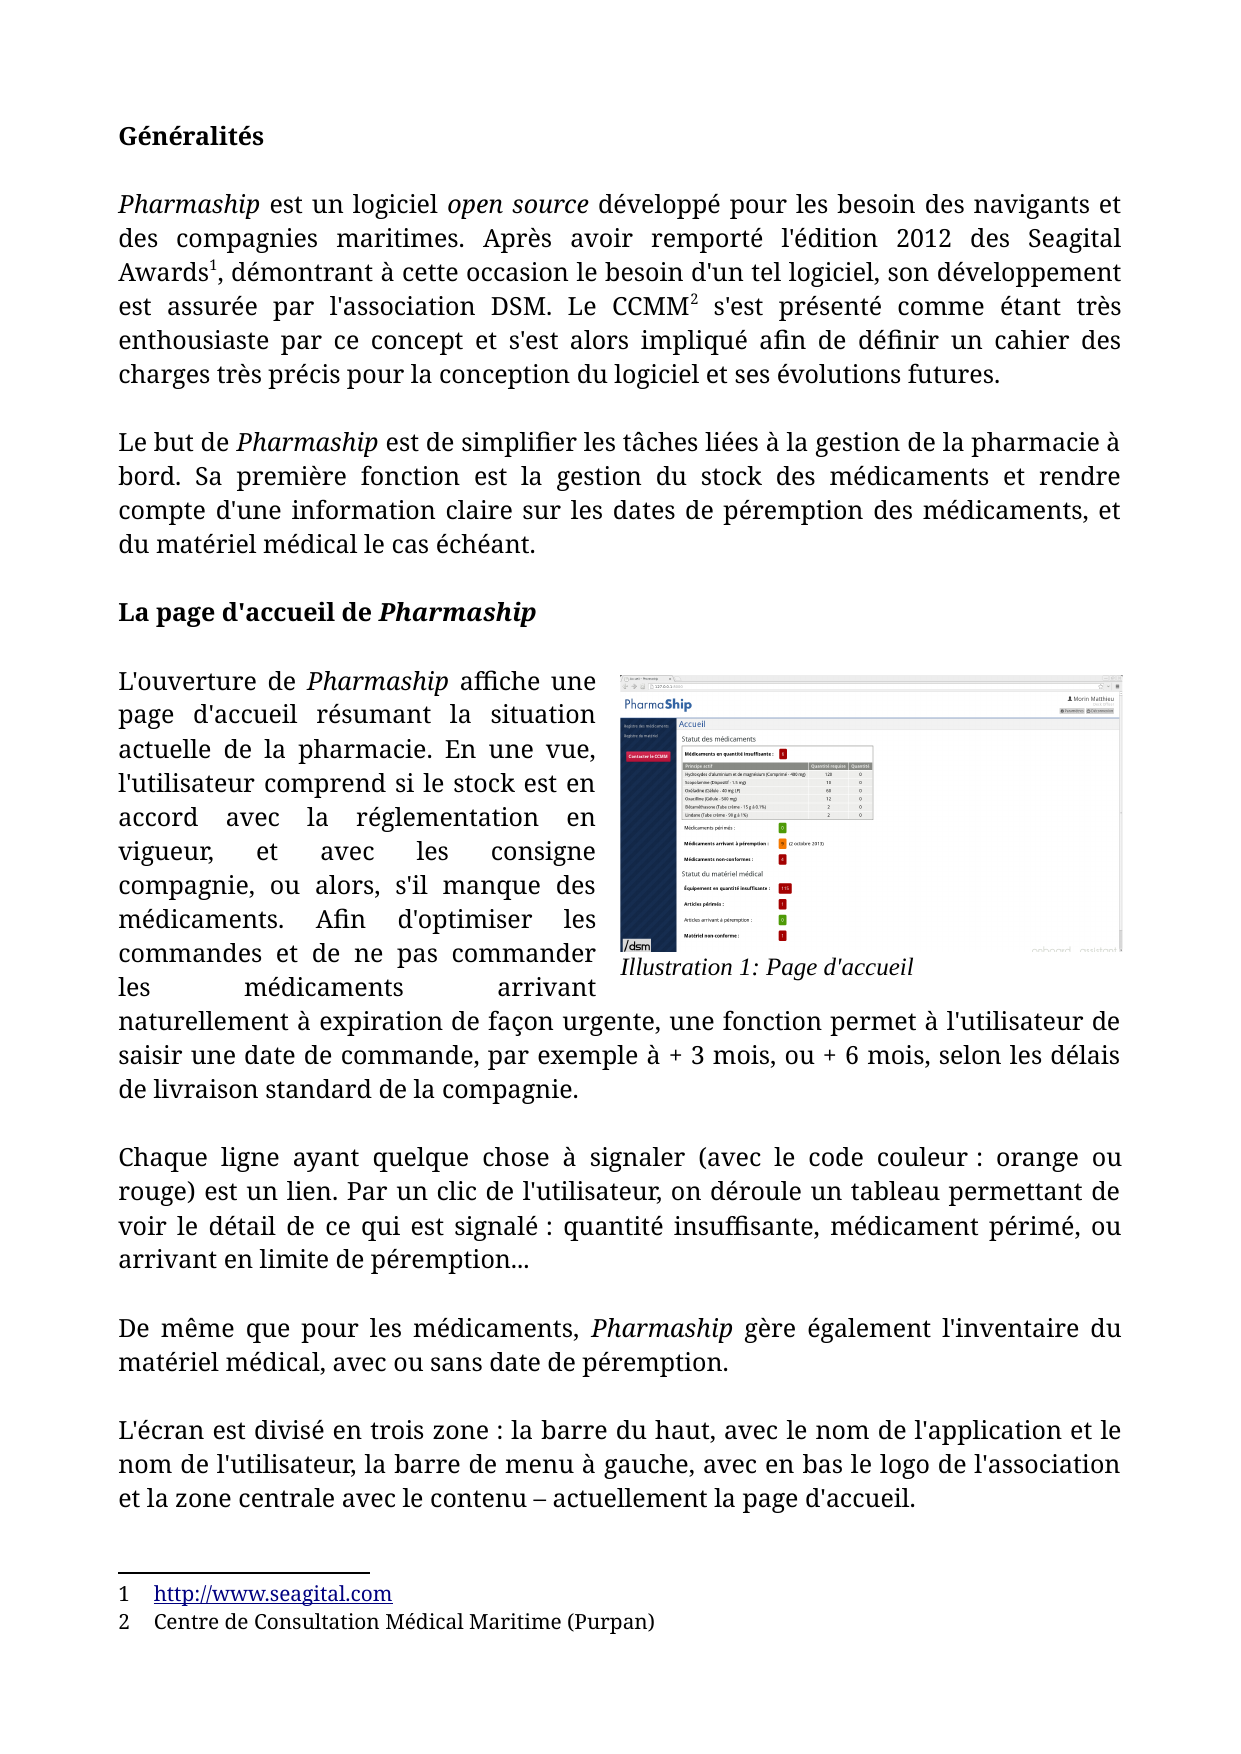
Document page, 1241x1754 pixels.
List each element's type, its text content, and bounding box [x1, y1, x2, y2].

text Chaque ligne ayant quelque chose à signaler (avec le code couleur : orange ou rouge) est un lien. Par un clic de l'utilisateur, on déroule un tableau permettant de voir le détail de ce qui est signalé : quantité insuffisante, médicament périmé, ou arrivant en limite de péremption... [118, 1140, 1122, 1276]
text De même que pour les médicaments, Pharmaship gère également l'inventaire du matériel médical, avec ou sans date de péremption. [118, 1310, 1122, 1378]
text L'écran est divisé en trois zone : la barre du haut, avec le nom de l'application et le nom de l'utilisateur, la barre de menu à gauche, avec en bas le logo de l'association et la zone centrale avec le contenu – actuellement la page d'accueil. [118, 1412, 1122, 1515]
text Pharmaship est un logiciel open source développé pour les besoin des navigants et des compagnies maritimes. Après avoir remporté l'édition 2012 des Seagital Awards, démontrant à cette occasion le besoin d'un tel logiciel, son développement est assurée par l'association DSM. Le CCMM s'est présenté comme étant très enthousiaste par ce concept et s'est alors impliqué afin de définir un cahier des charges très précis pour la conception du logiciel et ses évolutions futures. [118, 186, 1122, 391]
text http://www.seagital.com [118, 1579, 1122, 1607]
text Illustration 1: Page d'accueil [620, 952, 1122, 981]
text Centre de Consultation Médical Maritime (Purpan) [118, 1607, 1122, 1636]
text Généralités [118, 118, 1122, 152]
picture [620, 675, 1123, 952]
text Le but de Pharmaship est de simplifier les tâches liées à la gestion de la pharmacie à bord. Sa première fonction est la gestion du stock des médicaments et rendre compte d'une information claire sur les dates de péremption des médicaments, et du matériel médical le cas échéant. [118, 425, 1122, 561]
text L'ouverture de Pharmaship affiche une page d'accueil résumant la situation actuelle de la pharmacie. En une vue, l'utilisateur comprend si le stock est en accord avec la réglementation en vigueur, et avec les consigne compagnie, ou alors, s'il manque des médicaments. Afin d'optimiser les commandes et de ne pas commander les médicaments arrivant naturellement à expiration de façon urgente, une fonction permet à l'utilisateur de saisir une date de commande, par exemple à + 3 mois, ou + 6 mois, selon les délais de livraison standard de la compagnie. [118, 663, 1122, 1106]
text La page d'accueil de Pharmaship [118, 595, 1122, 629]
